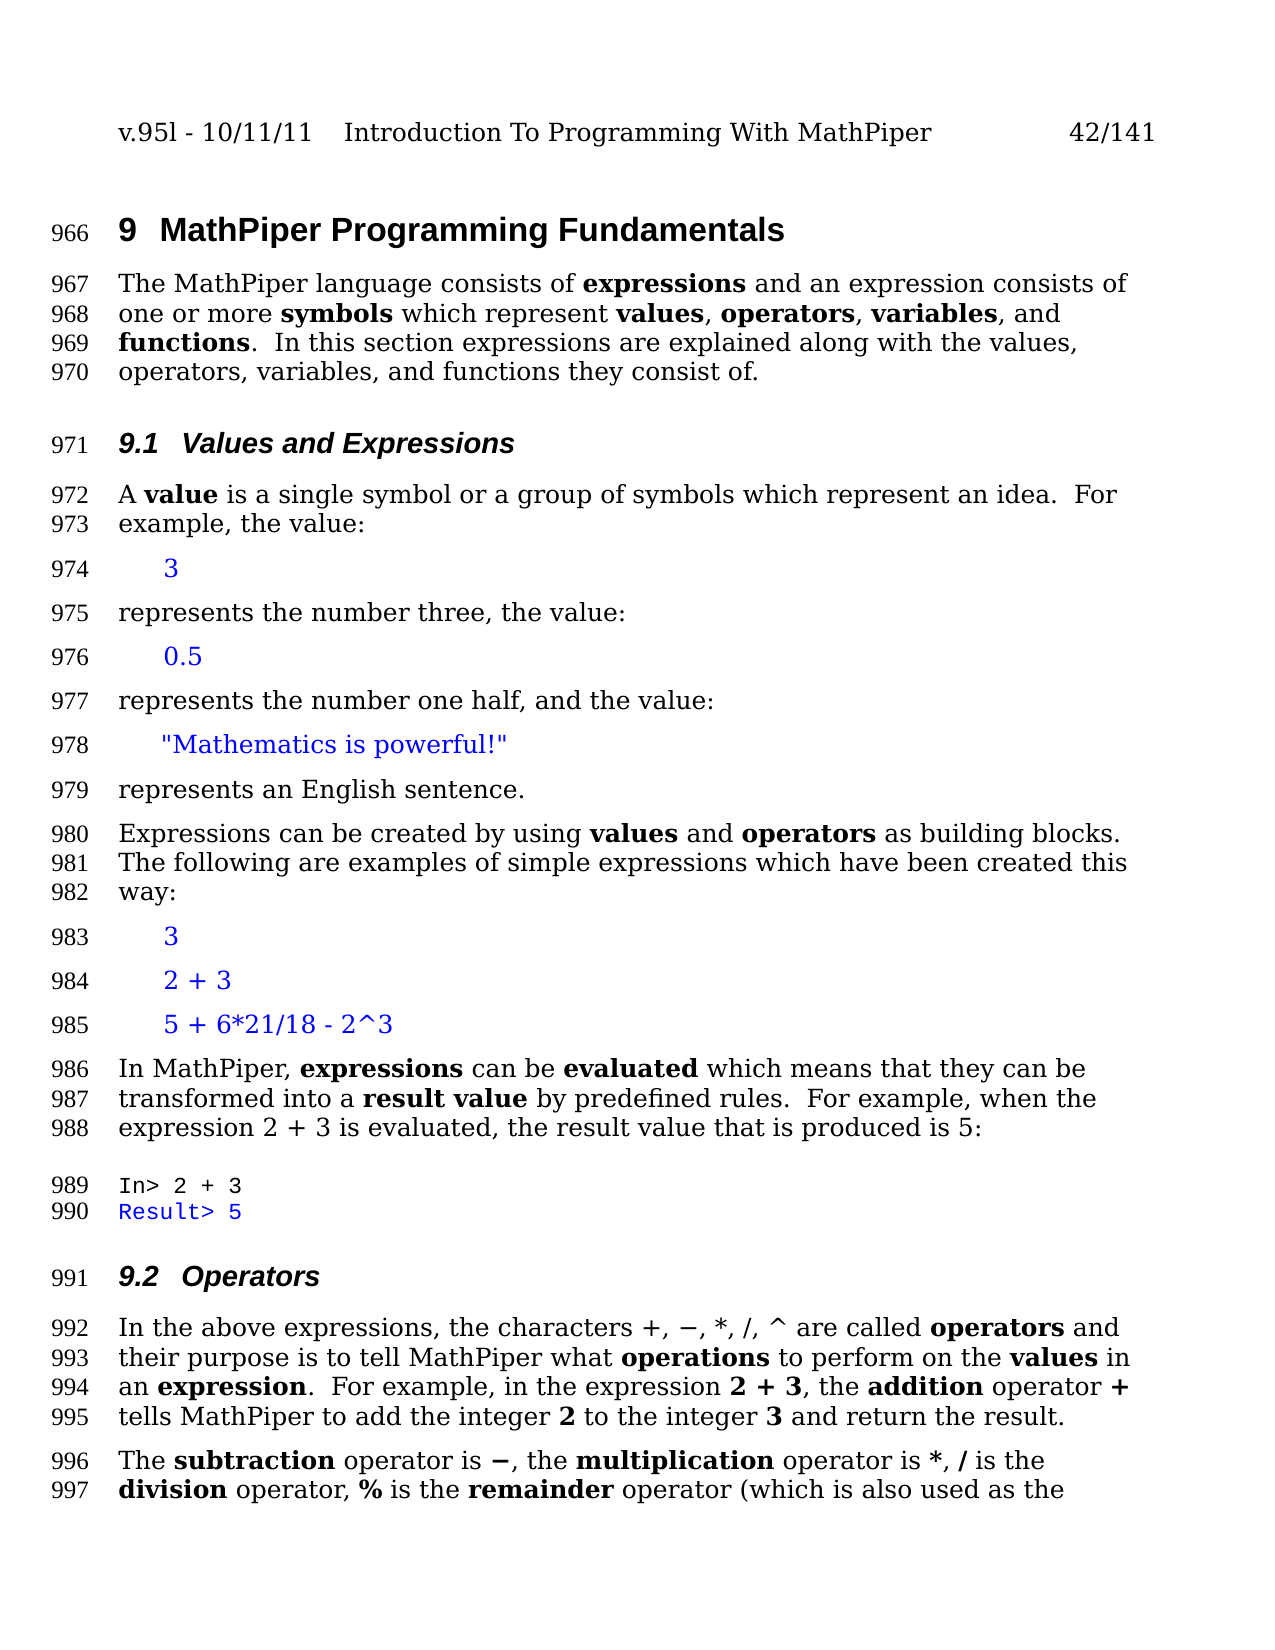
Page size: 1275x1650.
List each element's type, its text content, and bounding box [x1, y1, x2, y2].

text 5 + 6*21/18 - 2^3 [163, 1010, 1157, 1039]
text represents an English sentence. [118, 775, 1157, 804]
text 2 + 3 [163, 966, 1157, 995]
text The subtraction operator is −, the multiplication operator is *, / is the division operator, % is the remainder operator (which is also used as the [118, 1446, 1157, 1505]
text "Mathematics is powerful!" [161, 731, 1157, 760]
subtitle MathPiper Programming Fundamentals [118, 210, 1157, 248]
text 0.5 [163, 642, 1157, 671]
text represents the number three, the value: [118, 598, 1157, 627]
subtitle Values and Expressions [118, 426, 1157, 459]
text In> 2 + 3 [118, 1174, 1157, 1200]
text The MathPiper language consists of expressions and an expression consists of one or more symbols which represent values, operators, variables, and functions. In this section expressions are explained along with the values, operators, variables, and functions they consist of. [118, 269, 1157, 387]
text In the above expressions, the characters +, −, *, /, ^ are called operators and their purpose is to tell MathPiper what operations to perform on the values in an expression. For example, in the expression 2 + 3, the addition operator + tells MathPiper to add the integer 2 to the integer 3 and return the result. [118, 1313, 1157, 1431]
text In MathPiper, expressions can be evaluated which means that they can be transformed into a result value by predefined rules. For example, when the expression 2 + 3 is evaluated, the result value that is produced is 5: [118, 1054, 1157, 1142]
text 3 [163, 554, 1157, 583]
text Result> 5 [118, 1200, 1157, 1226]
text 3 [163, 922, 1157, 951]
subtitle Operators [118, 1259, 1157, 1292]
text A value is a single symbol or a group of symbols which represent an idea. For example, the value: [118, 480, 1157, 539]
text Expressions can be created by using values and operators as building blocks. The following are examples of simple expressions which have been created this way: [118, 819, 1157, 907]
text represents the number one half, and the value: [118, 686, 1157, 716]
